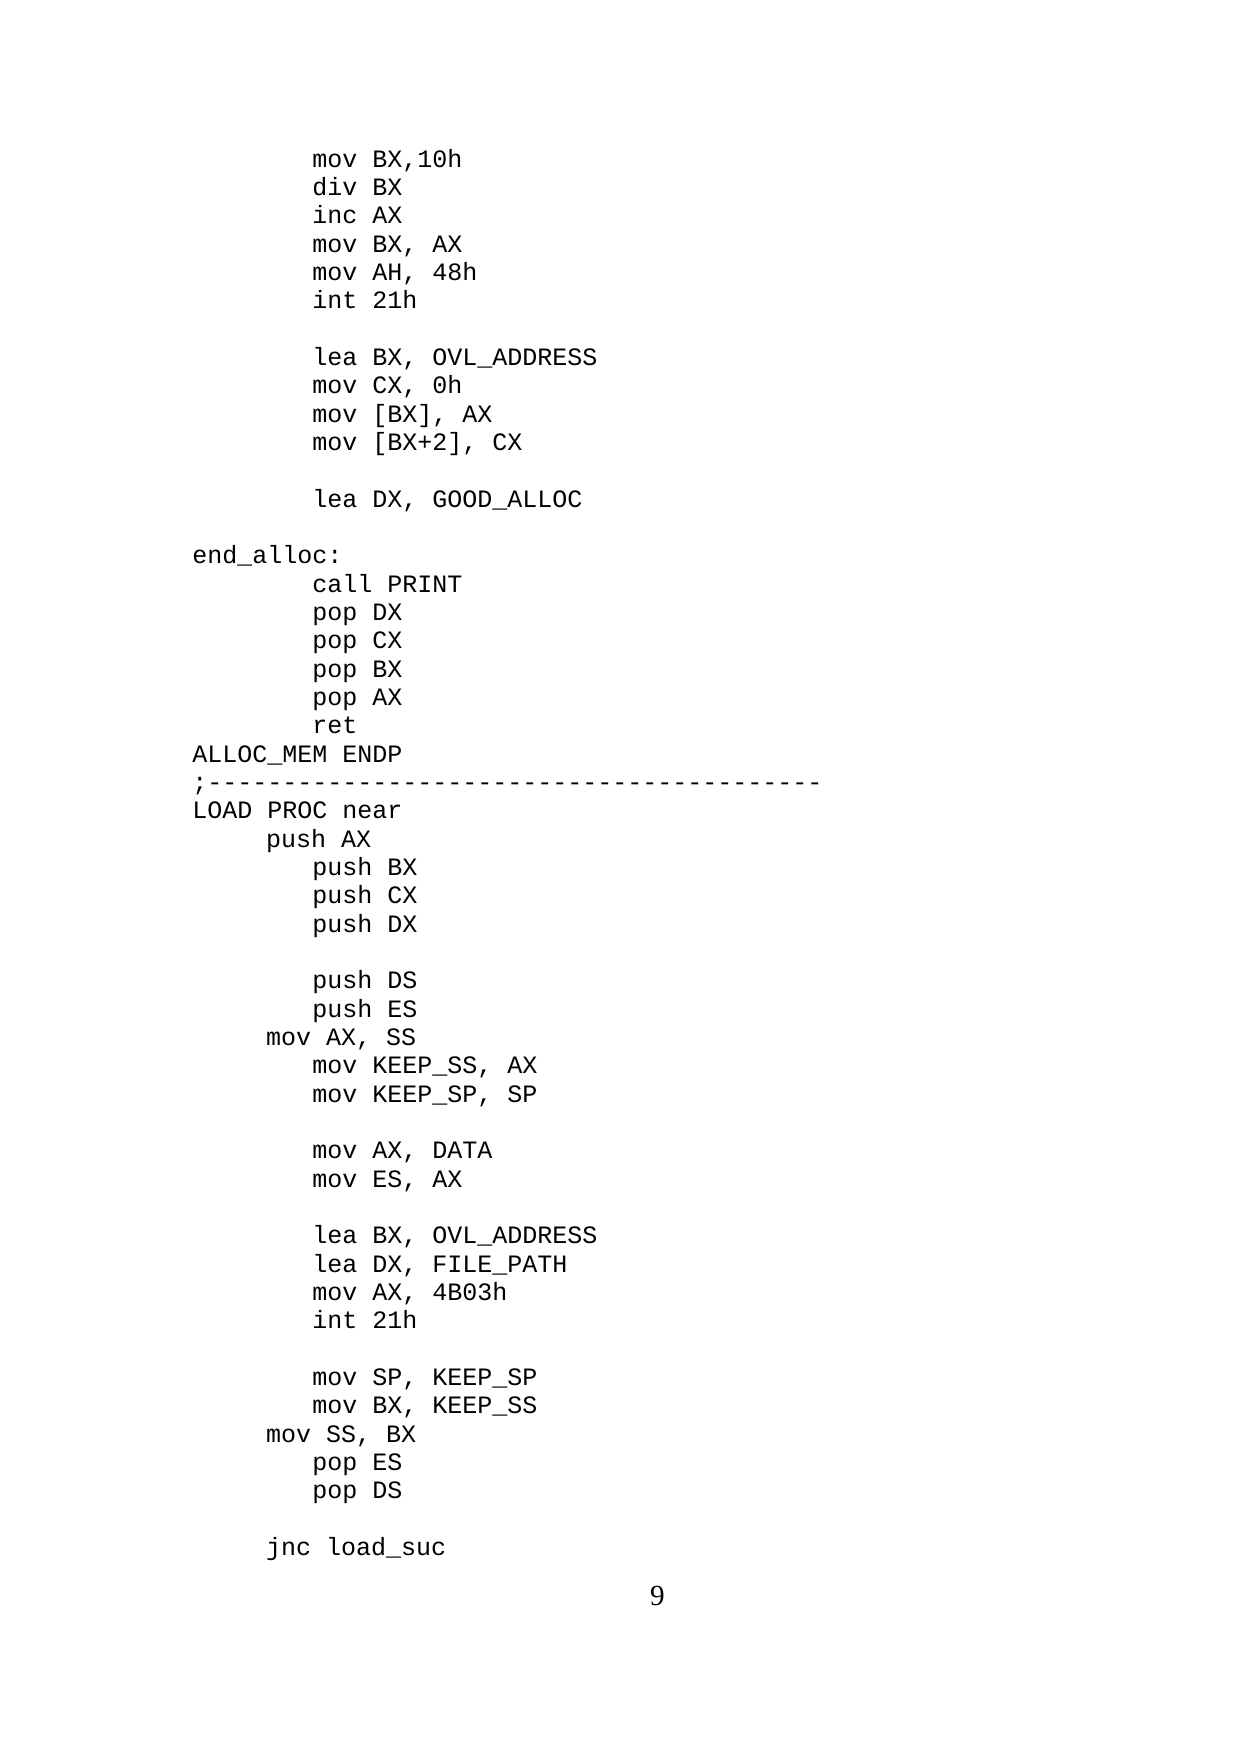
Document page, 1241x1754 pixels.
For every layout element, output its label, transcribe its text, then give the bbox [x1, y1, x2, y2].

text end_alloc: [118, 543, 1122, 571]
text mov AX, 4B03h [118, 1280, 1122, 1308]
text div BX [118, 175, 1122, 203]
text jnc load_suc [118, 1535, 1122, 1563]
text pop CX [118, 628, 1122, 656]
text lea BX, OVL_ADDRESS [118, 345, 1122, 373]
text ;----------------------------------------- [118, 770, 1122, 798]
text lea DX, GOOD_ALLOC [118, 486, 1122, 515]
text mov AX, SS [118, 1025, 1122, 1053]
text mov KEEP_SP, SP [118, 1081, 1122, 1110]
text pop ES [118, 1450, 1122, 1478]
text mov SS, BX [118, 1421, 1122, 1450]
text pop AX [118, 685, 1122, 713]
text push CX [118, 883, 1122, 911]
text inc AX [118, 203, 1122, 231]
text push DX [118, 911, 1122, 940]
text mov BX, AX [118, 231, 1122, 260]
text pop DS [118, 1478, 1122, 1506]
text call PRINT [118, 571, 1122, 600]
text mov AH, 48h [118, 260, 1122, 288]
text push AX [118, 826, 1122, 855]
text lea BX, OVL_ADDRESS [118, 1223, 1122, 1251]
text ret [118, 713, 1122, 741]
text mov [BX+2], CX [118, 430, 1122, 458]
text push DS [118, 968, 1122, 996]
text int 21h [118, 1308, 1122, 1336]
text ALLOC_MEM ENDP [118, 741, 1122, 770]
text int 21h [118, 288, 1122, 316]
text mov SP, KEEP_SP [118, 1365, 1122, 1393]
text push BX [118, 855, 1122, 883]
text push ES [118, 996, 1122, 1025]
text mov KEEP_SS, AX [118, 1053, 1122, 1081]
text lea DX, FILE_PATH [118, 1251, 1122, 1280]
text mov [BX], AX [118, 401, 1122, 430]
text LOAD PROC near [118, 798, 1122, 826]
text pop BX [118, 656, 1122, 685]
text mov ES, AX [118, 1166, 1122, 1195]
text mov BX,10h [118, 146, 1122, 175]
text mov CX, 0h [118, 373, 1122, 401]
text pop DX [118, 600, 1122, 628]
text mov BX, KEEP_SS [118, 1393, 1122, 1421]
text mov AX, DATA [118, 1138, 1122, 1166]
